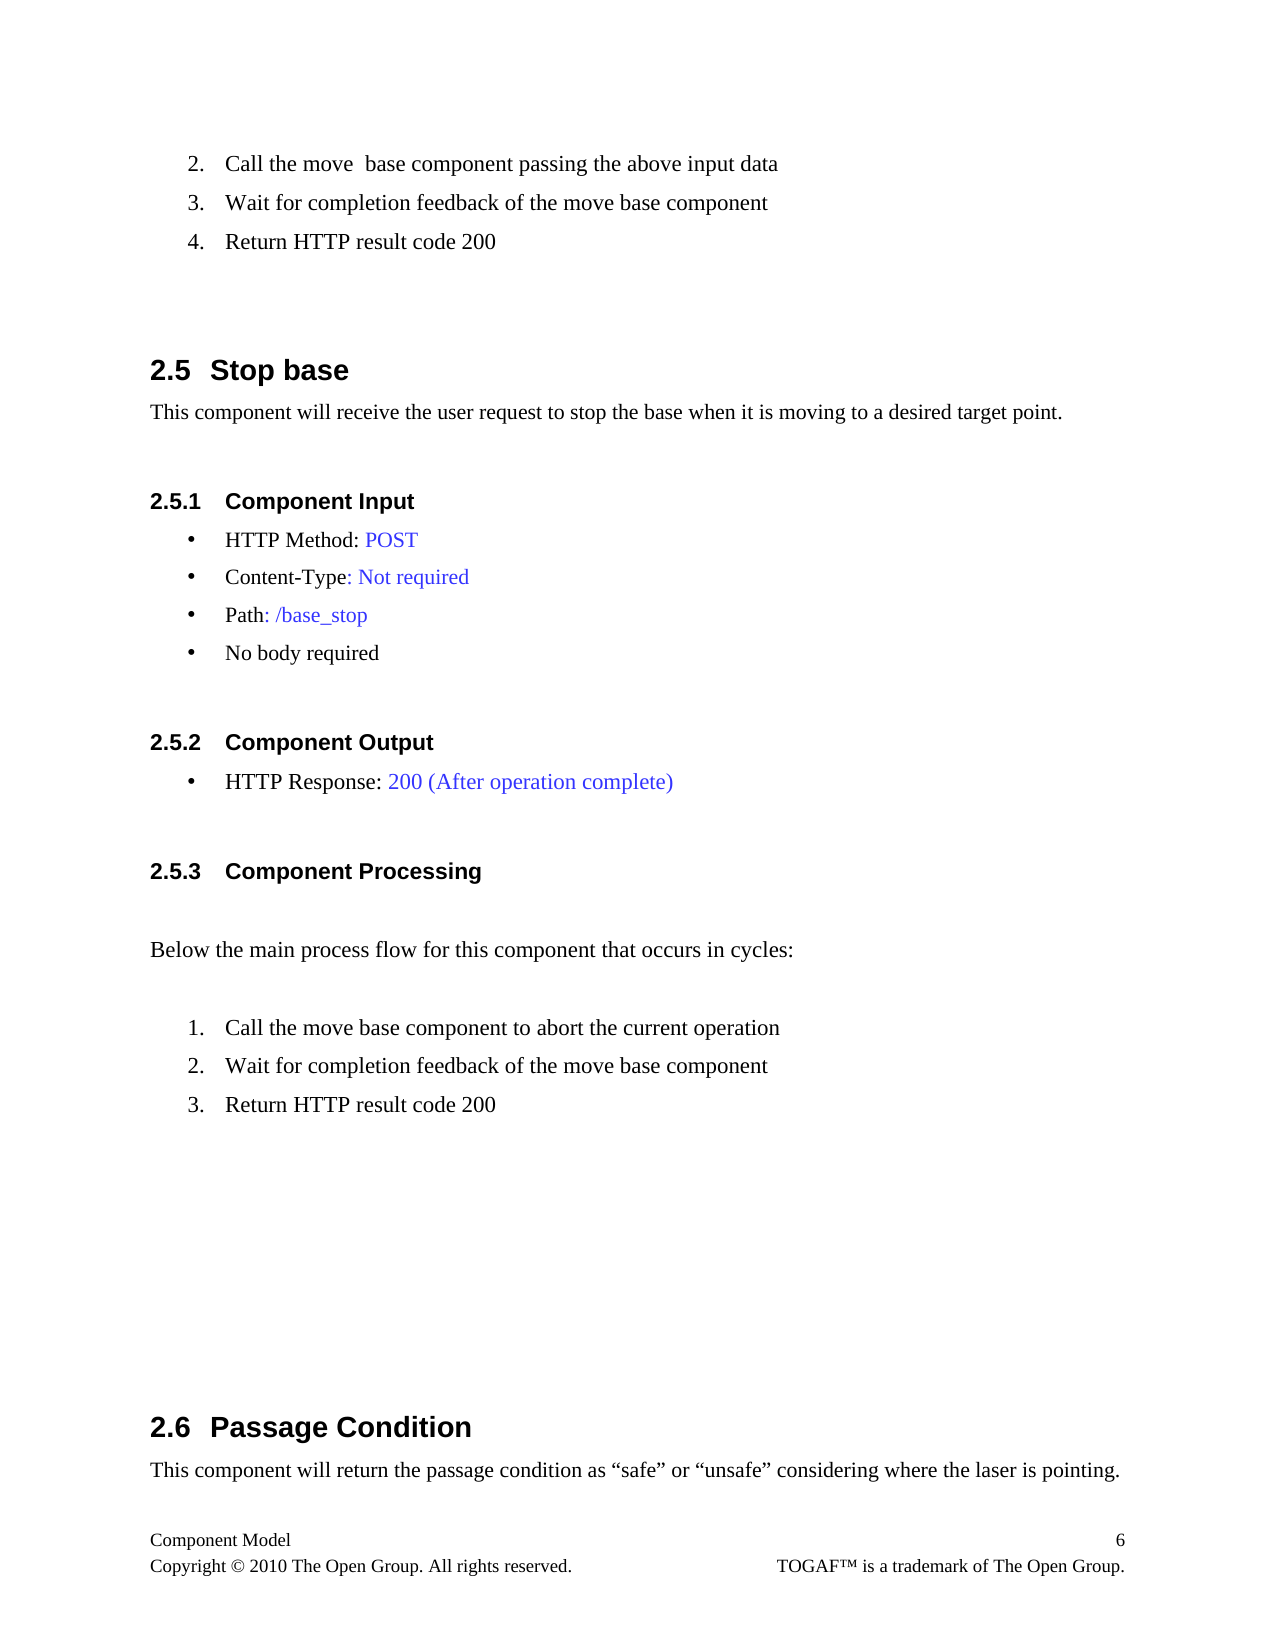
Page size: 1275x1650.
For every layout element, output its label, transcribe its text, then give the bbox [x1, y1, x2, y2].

list Path: /base_stop [187, 602, 1125, 627]
list Wait for completion feedback of the move base component [187, 189, 1125, 215]
text Below the main process flow for this component that occurs in cycles: [150, 936, 1125, 962]
list Wait for completion feedback of the move base component [187, 1052, 1125, 1079]
subtitle Passage Condition [150, 1411, 1125, 1444]
subtitle Stop base [150, 353, 1125, 386]
text This component will receive the user request to stop the base when it is moving to a desired target point. [150, 399, 1125, 424]
list No body required [187, 640, 1125, 665]
list Call the move base component to abort the current operation [187, 1014, 1125, 1040]
subtitle Component Input [150, 488, 1125, 514]
subtitle Component Processing [150, 858, 1125, 884]
list HTTP Response: 200 (After operation complete) [187, 768, 1125, 794]
list HTTP Method: POST [187, 527, 1125, 552]
text This component will return the passage condition as “safe” or “unsafe” considering where the laser is pointing. [150, 1457, 1125, 1482]
list Call the move base component passing the above input data [187, 150, 1125, 176]
list Return HTTP result code 200 [187, 1091, 1125, 1118]
list Return HTTP result code 200 [187, 228, 1125, 254]
subtitle Component Output [150, 729, 1125, 756]
list Content-Type: Not required [187, 564, 1125, 590]
